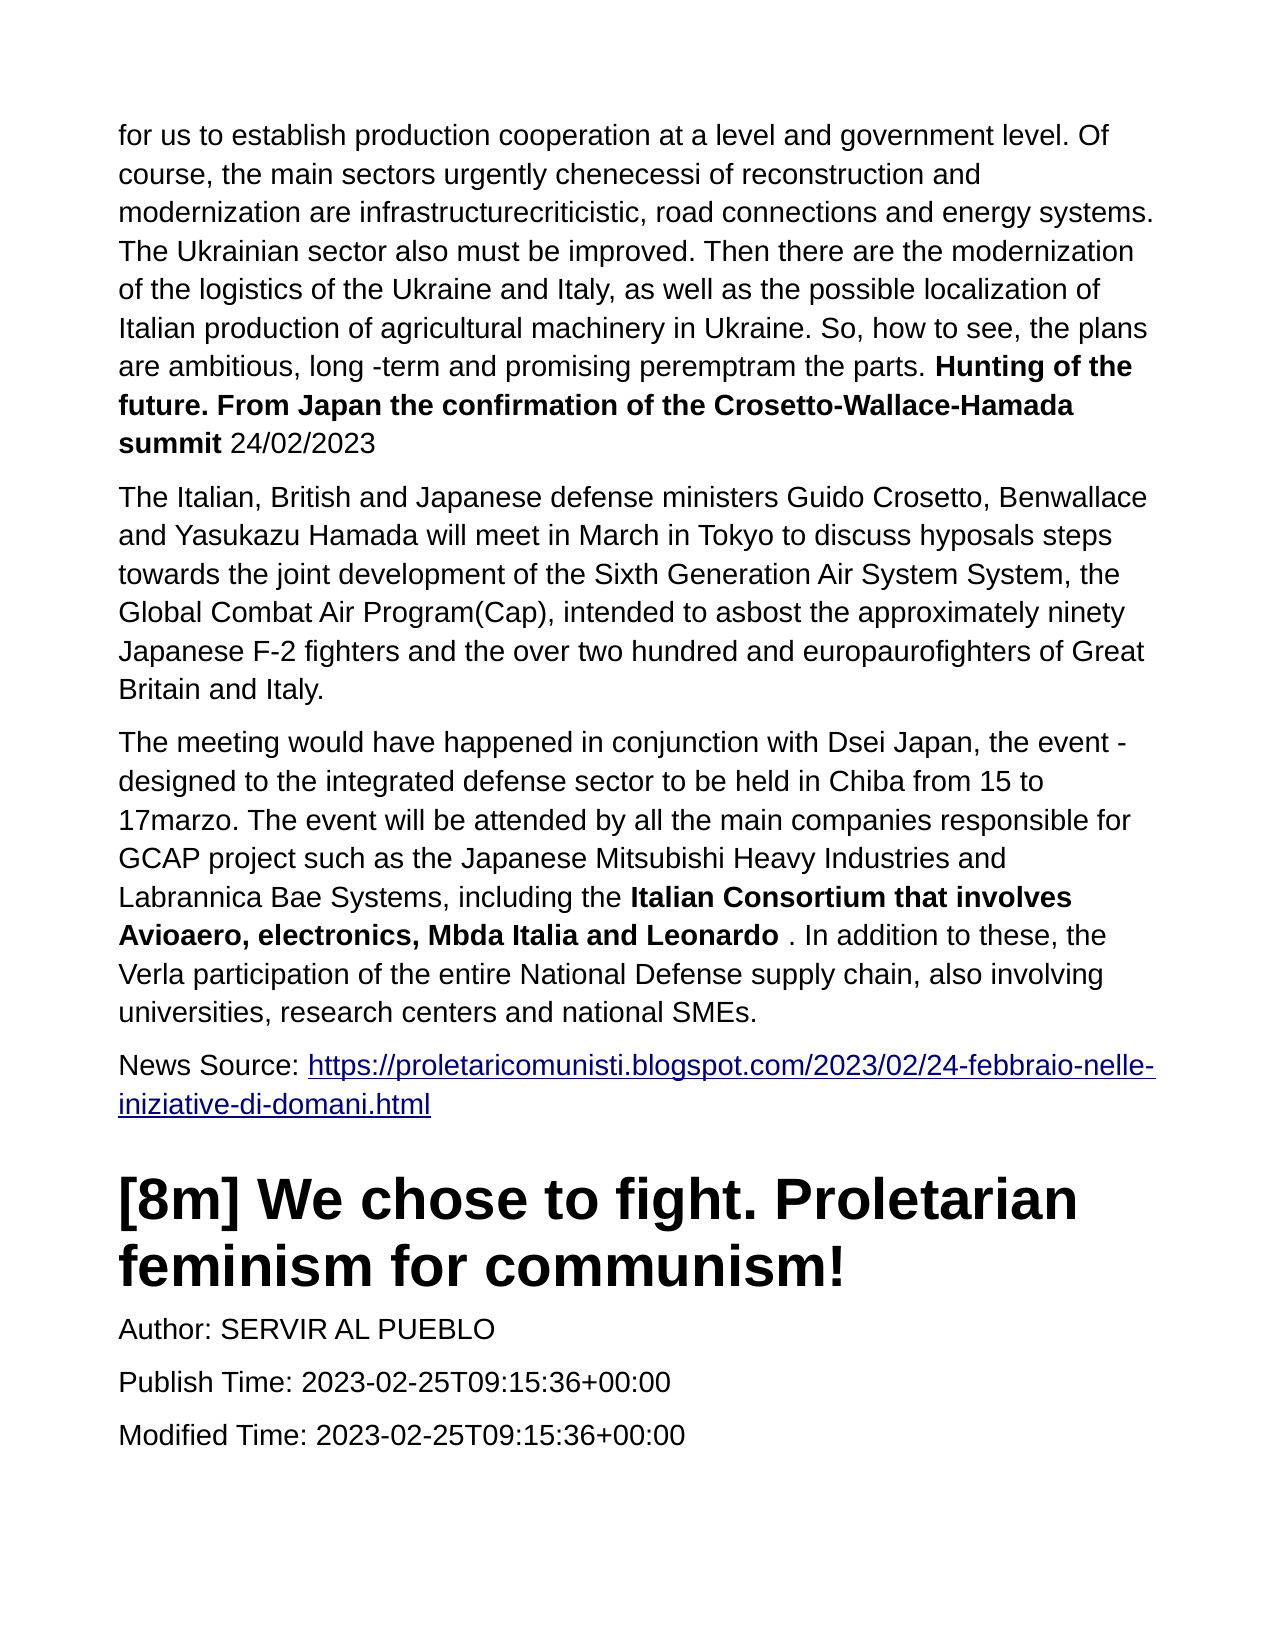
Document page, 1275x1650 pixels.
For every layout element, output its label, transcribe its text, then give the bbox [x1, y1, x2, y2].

text Author: SERVIR AL PUEBLO [118, 1312, 1157, 1345]
text News Source: https://proletaricomunisti.blogspot.com/2023/02/24-febbraio-nelle-iniziative-di-domani.html [118, 1048, 1157, 1120]
text for us to establish production cooperation at a level and government level. Of course, the main sectors urgently chenecessi of reconstruction and modernization are infrastructurecriticistic, road connections and energy systems. The Ukrainian sector also must be improved. Then there are the modernization of the logistics of the Ukraine and Italy, as well as the possible localization of Italian production of agricultural machinery in Ukraine. So, how to see, the plans are ambitious, long -term and promising peremptram the parts. Hunting of the future. From Japan the confirmation of the Crosetto-Wallace-Hamada summit 24/02/2023 [118, 118, 1157, 460]
text The meeting would have happened in conjunction with Dsei Japan, the event -designed to the integrated defense sector to be held in Chiba from 15 to 17marzo. The event will be attended by all the main companies responsible for GCAP project such as the Japanese Mitsubishi Heavy Industries and Labrannica Bae Systems, including the Italian Consortium that involves Avioaero, electronics, Mbda Italia and Leonardo . In addition to these, the Verla participation of the entire National Defense supply chain, also involving universities, research centers and national SMEs. [118, 725, 1157, 1029]
subtitle [8m] We chose to fight. Proletarian feminism for communism! [118, 1165, 1157, 1299]
text The Italian, British and Japanese defense ministers Guido Crosetto, Benwallace and Yasukazu Hamada will meet in March in Tokyo to discuss hyposals steps towards the joint development of the Sixth Generation Air System System, the Global Combat Air Program(Cap), intended to asbost the approximately ninety Japanese F-2 fighters and the over two hundred and europaurofighters of Great Britain and Italy. [118, 479, 1157, 706]
text Publish Time: 2023-02-25T09:15:36+00:00 [118, 1365, 1157, 1398]
text Modified Time: 2023-02-25T09:15:36+00:00 [118, 1418, 1157, 1451]
